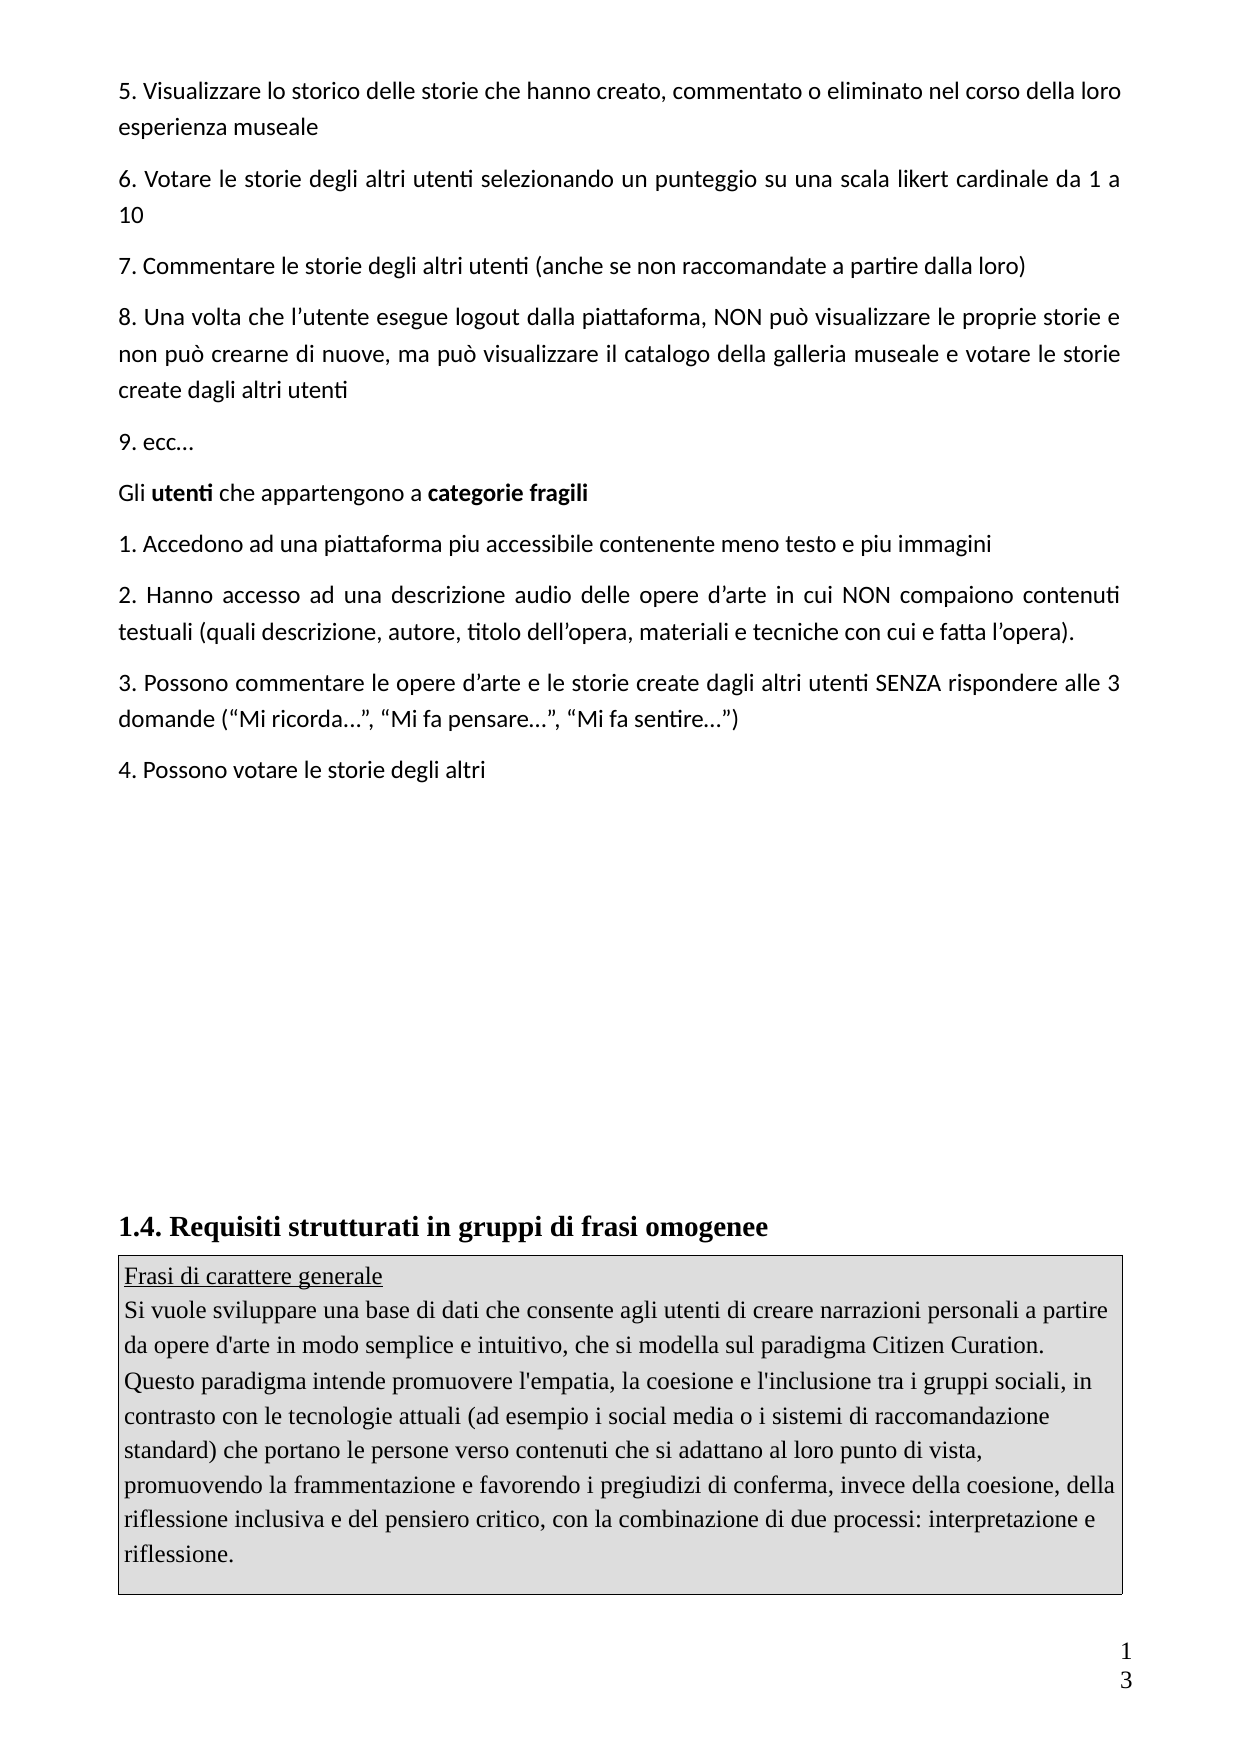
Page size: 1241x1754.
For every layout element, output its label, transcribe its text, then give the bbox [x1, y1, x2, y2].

text 1. Accedono ad una piattaforma piu accessibile contenente meno testo e piu immagini [118, 528, 1122, 559]
text 8. Una volta che l’utente esegue logout dalla piattaforma, NON può visualizzare le proprie storie e non può crearne di nuove, ma può visualizzare il catalogo della galleria museale e votare le storie create dagli altri utenti [118, 302, 1122, 405]
text 2. Hanno accesso ad una descrizione audio delle opere d’arte in cui NON compaiono contenuti testuali (quali descrizione, autore, titolo dell’opera, materiali e tecniche con cui e fatta l’opera). [118, 579, 1122, 646]
text 7. Commentare le storie degli altri utenti (anche se non raccomandate a partire dalla loro) [118, 250, 1122, 281]
text 9. ecc… [118, 426, 1122, 456]
text 4. Possono votare le storie degli altri [118, 755, 1122, 785]
text 3. Possono commentare le opere d’arte e le storie create dagli altri utenti SENZA rispondere alle 3 domande (“Mi ricorda...”, “Mi fa pensare…”, “Mi fa sentire…”) [118, 667, 1122, 734]
text 5. Visualizzare lo storico delle storie che hanno creato, commentato o eliminato nel corso della loro esperienza museale [118, 75, 1122, 142]
text Gli utenti che appartengono a categorie fragili [118, 477, 1122, 507]
text 6. Votare le storie degli altri utenti selezionando un punteggio su una scala likert cardinale da 1 a 10 [118, 163, 1122, 230]
subtitle 1.4. Requisiti strutturati in gruppi di frasi omogenee [118, 1209, 1122, 1242]
table_header Frasi di carattere generale Si vuole sviluppare una base di dati che consente agli utenti di creare narrazioni personali a partire da opere d'arte in modo semplice e intuitivo, che si modella sul paradigma Citizen Curation. Questo paradigma intende promuovere l'empatia, la coesione e l'inclusione tra i gruppi sociali, in contrasto con le tecnologie attuali (ad esempio i social media o i sistemi di raccomandazione standard) che portano le persone verso contenuti che si adattano al loro punto di vista, promuovendo la frammentazione e favorendo i pregiudizi di conferma, invece della coesione, della riflessione inclusiva e del pensiero critico, con la combinazione di due processi: interpretazione e riflessione. [119, 1256, 1122, 1594]
